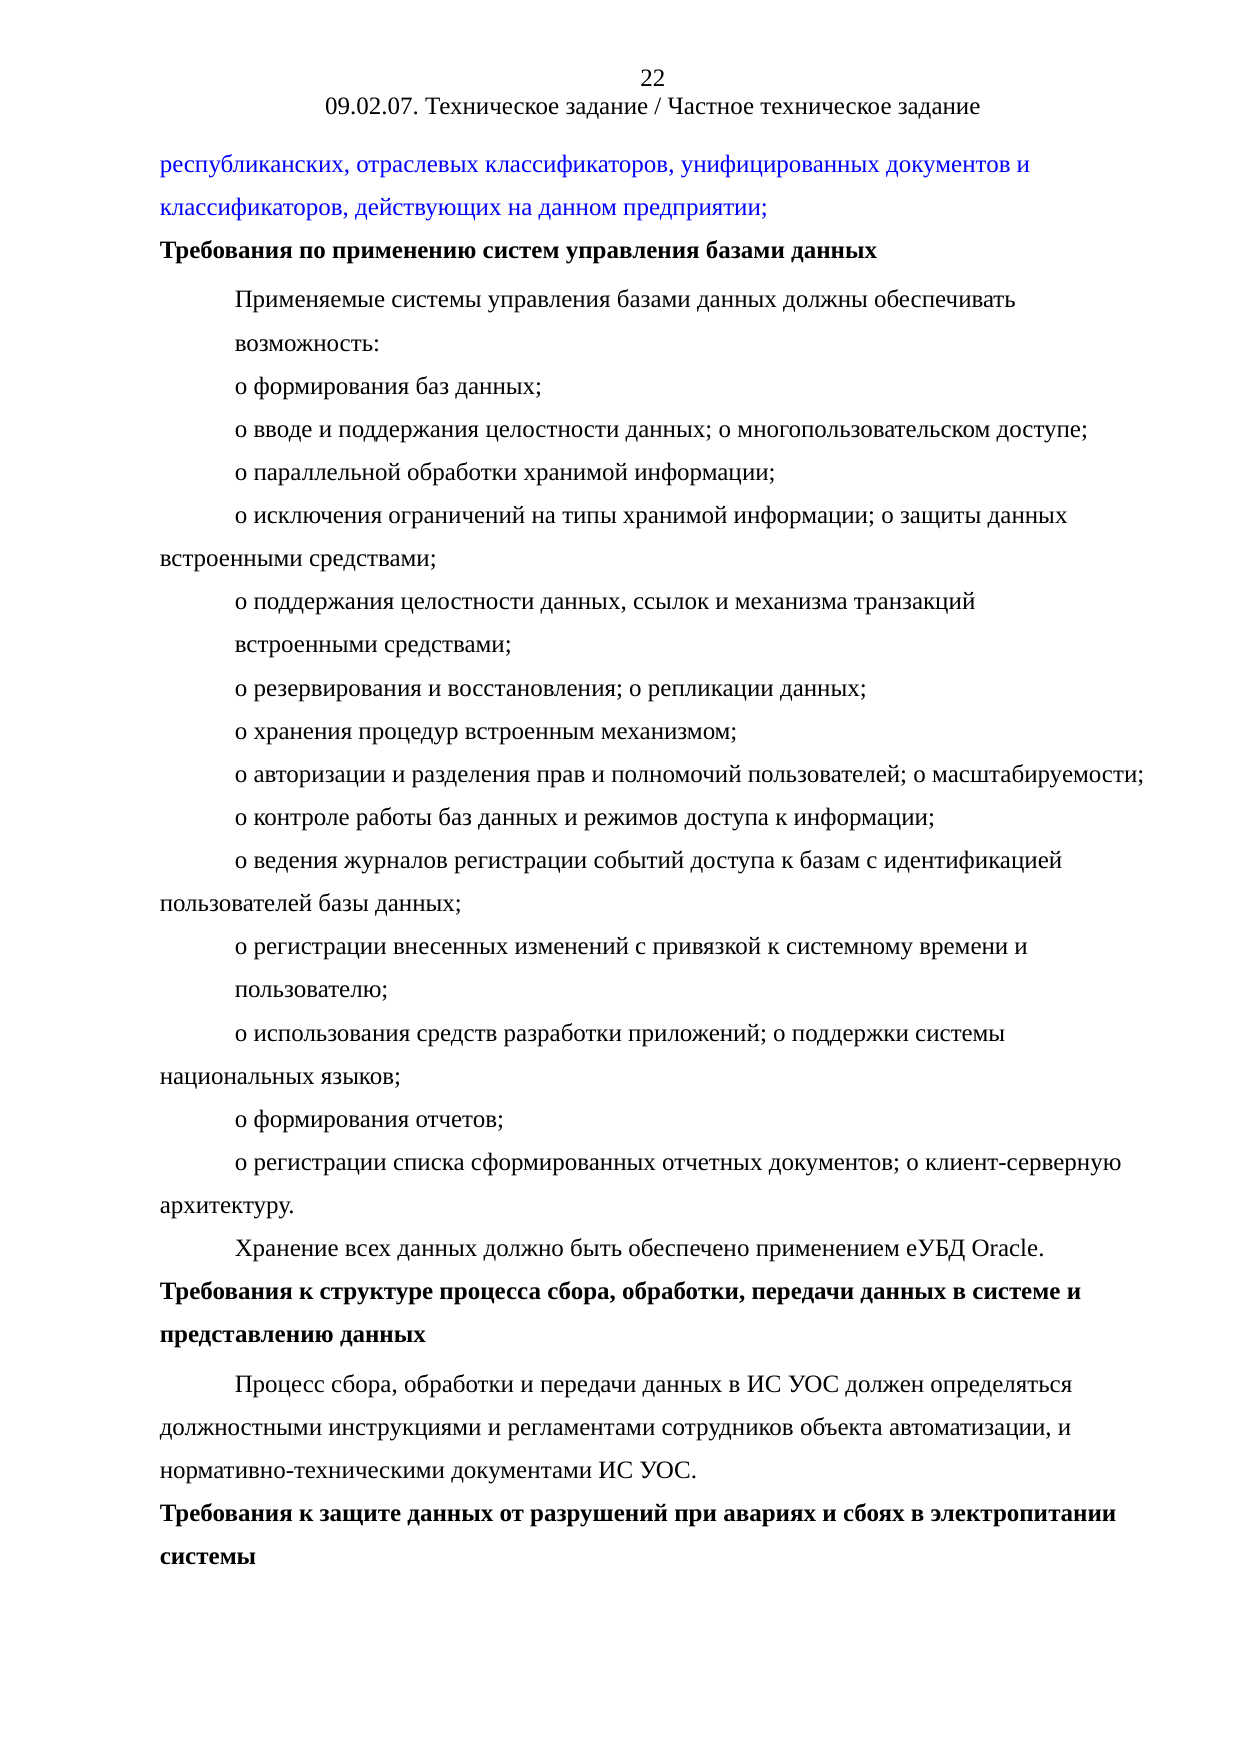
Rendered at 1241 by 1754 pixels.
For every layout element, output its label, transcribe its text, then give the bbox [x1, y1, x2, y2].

text возможность: [159, 328, 1146, 356]
text о ведения журналов регистрации событий доступа к базам с идентификацией пользователей базы данных; [159, 845, 1146, 917]
text встроенными средствами; [159, 629, 1146, 658]
text Хранение всех данных должно быть обеспечено применением еУБД Oracle. [159, 1233, 1146, 1262]
text Процесс сбора, обработки и передачи данных в ИС УОС должен определяться должностными инструкциями и регламентами сотрудников объекта автоматизации, и нормативно-техническими документами ИС УОС. [159, 1369, 1146, 1484]
text о поддержания целостности данных, ссылок и механизма транзакций [159, 586, 1146, 615]
text о контроле работы баз данных и режимов доступа к информации; [159, 802, 1146, 831]
subtitle Требования к структуре процесса сбора, обработки, передачи данных в системе и представлению данных [159, 1276, 1146, 1348]
text о исключения ограничений на типы хранимой информации; о защиты данных встроенными средствами; [159, 500, 1146, 572]
text о авторизации и разделения прав и полномочий пользователей; о масштабируемости; [159, 759, 1146, 788]
text Применяемые системы управления базами данных должны обеспечивать [159, 284, 1146, 313]
text о формирования отчетов; [159, 1104, 1146, 1133]
text о хранения процедур встроенным механизмом; [159, 716, 1146, 744]
text о регистрации списка сформированных отчетных документов; о клиент-серверную архитектуру. [159, 1147, 1146, 1219]
text о резервирования и восстановления; о репликации данных; [159, 673, 1146, 701]
subtitle Требования к защите данных от разрушений при авариях и сбоях в электропитании системы [159, 1498, 1146, 1570]
text о вводе и поддержания целостности данных; о многопользовательском доступе; [159, 414, 1146, 443]
text республиканских, отраслевых классификаторов, унифицированных документов и классификаторов, действующих на данном предприятии; [159, 149, 1146, 221]
subtitle Требования по применению систем управления базами данных [159, 235, 1146, 264]
text о параллельной обработки хранимой информации; [159, 457, 1146, 486]
text о использования средств разработки приложений; о поддержки системы национальных языков; [159, 1018, 1146, 1089]
text о регистрации внесенных изменений с привязкой к системному времени и [159, 931, 1146, 960]
text пользователю; [159, 974, 1146, 1003]
text о формирования баз данных; [159, 371, 1146, 399]
